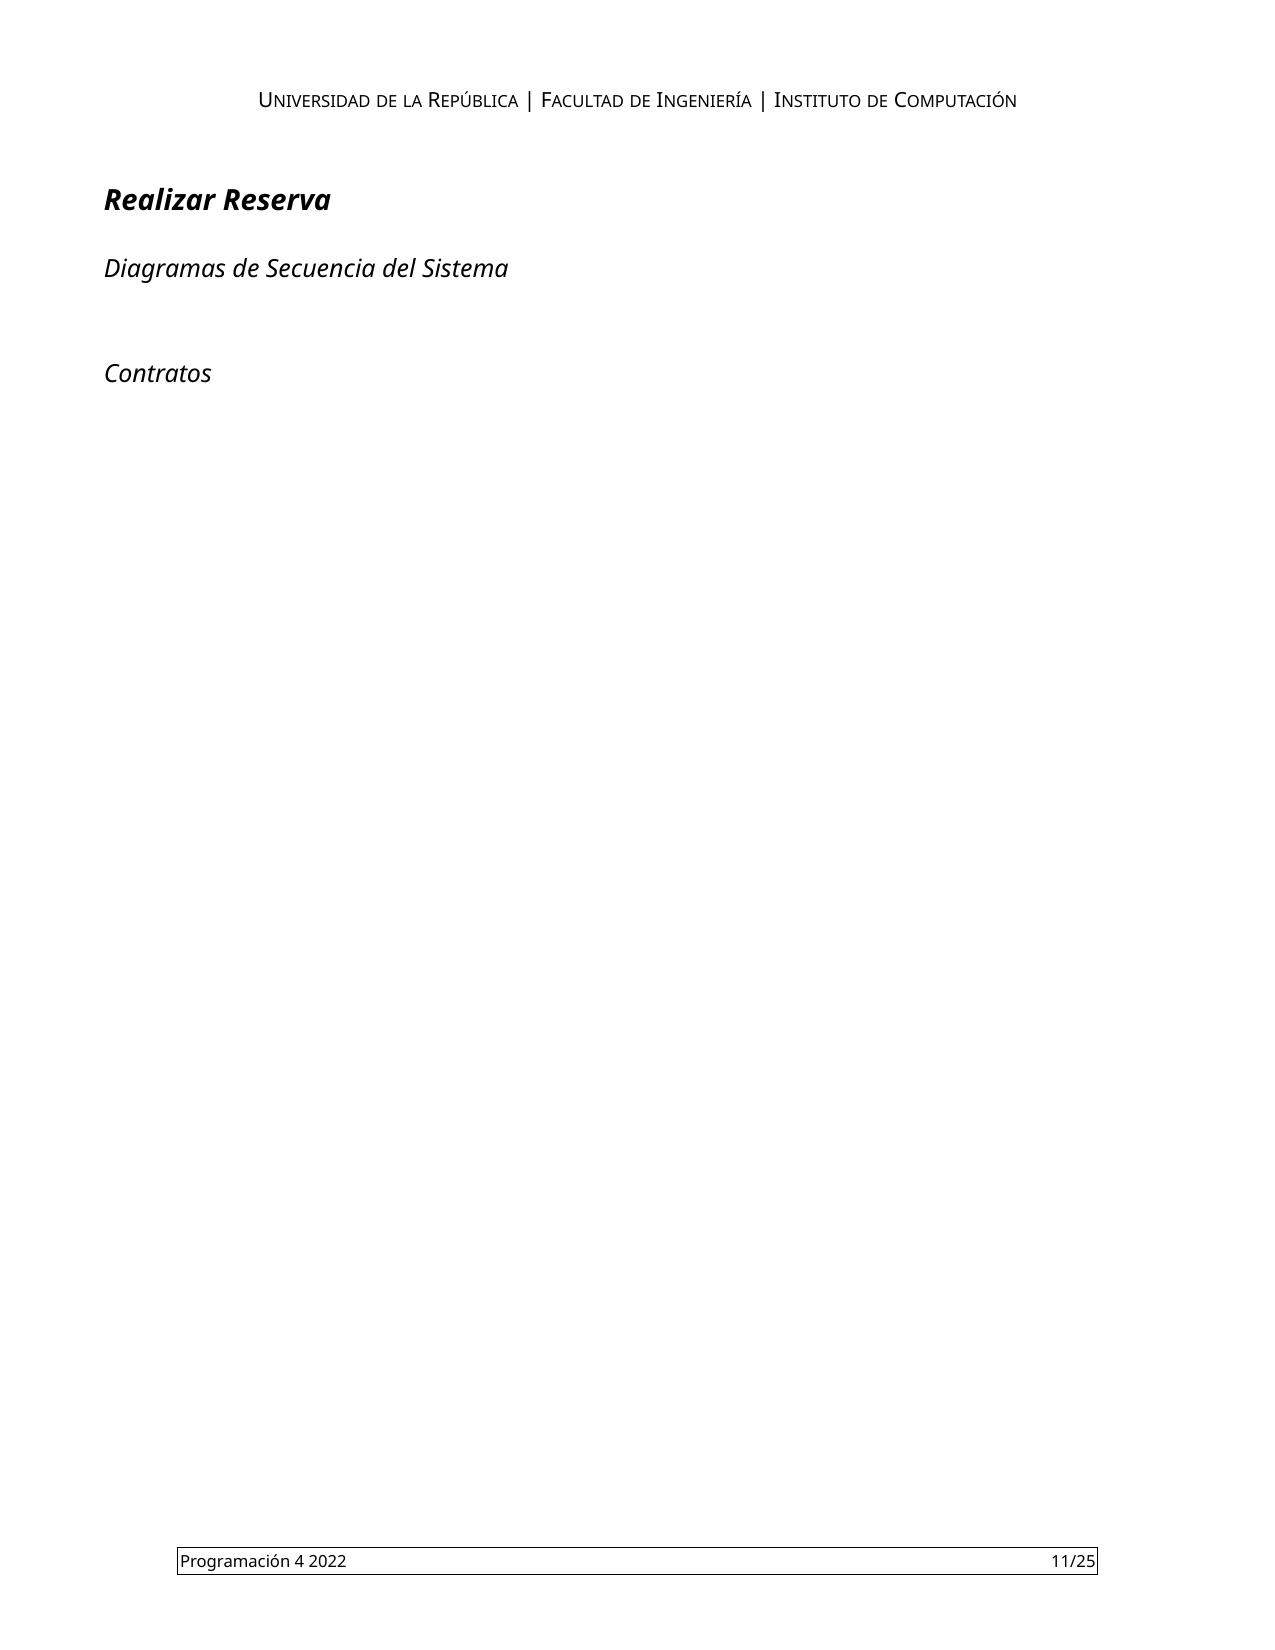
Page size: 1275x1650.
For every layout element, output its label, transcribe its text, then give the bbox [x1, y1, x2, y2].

subtitle Diagramas de Secuencia del Sistema [103, 250, 1098, 284]
subtitle Realizar Reserva [103, 179, 1098, 219]
subtitle Contratos [103, 356, 1098, 390]
